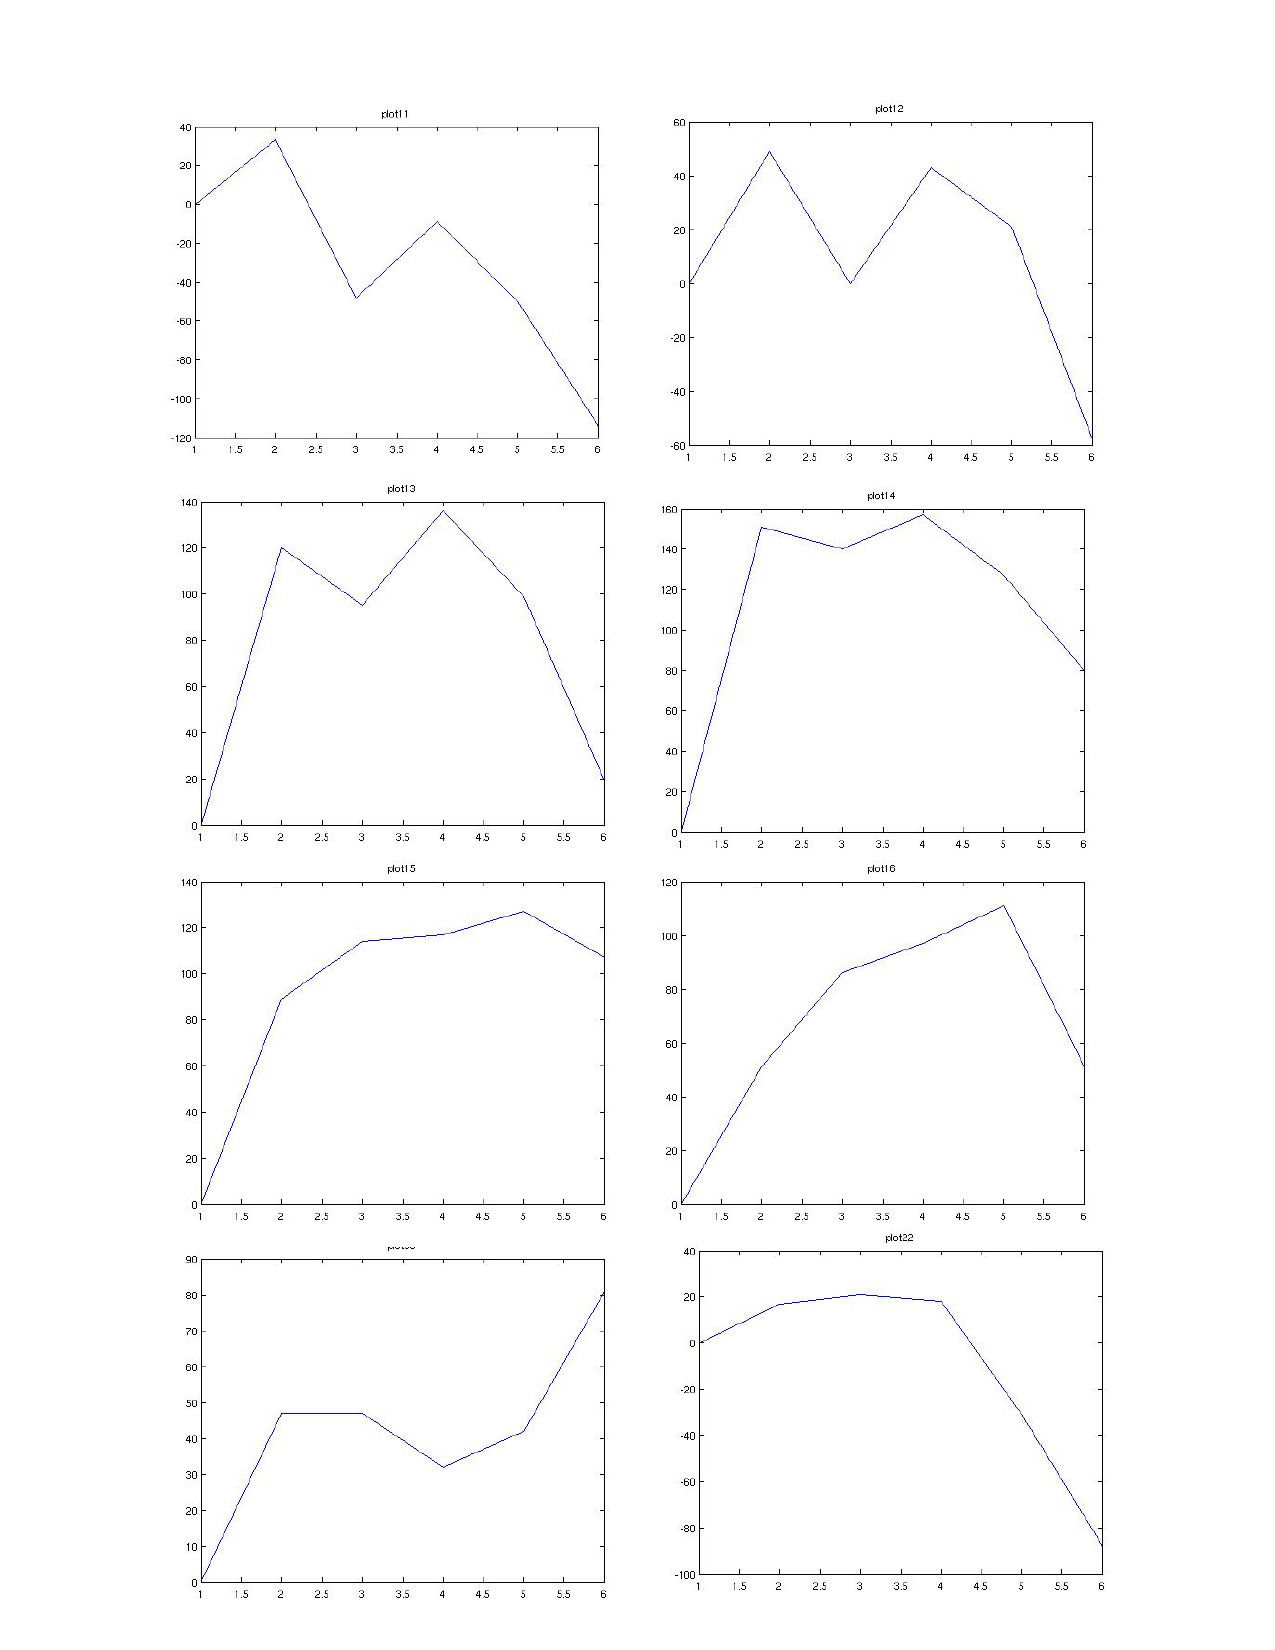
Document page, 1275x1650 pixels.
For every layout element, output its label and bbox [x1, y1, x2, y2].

picture [127, 91, 1151, 1625]
